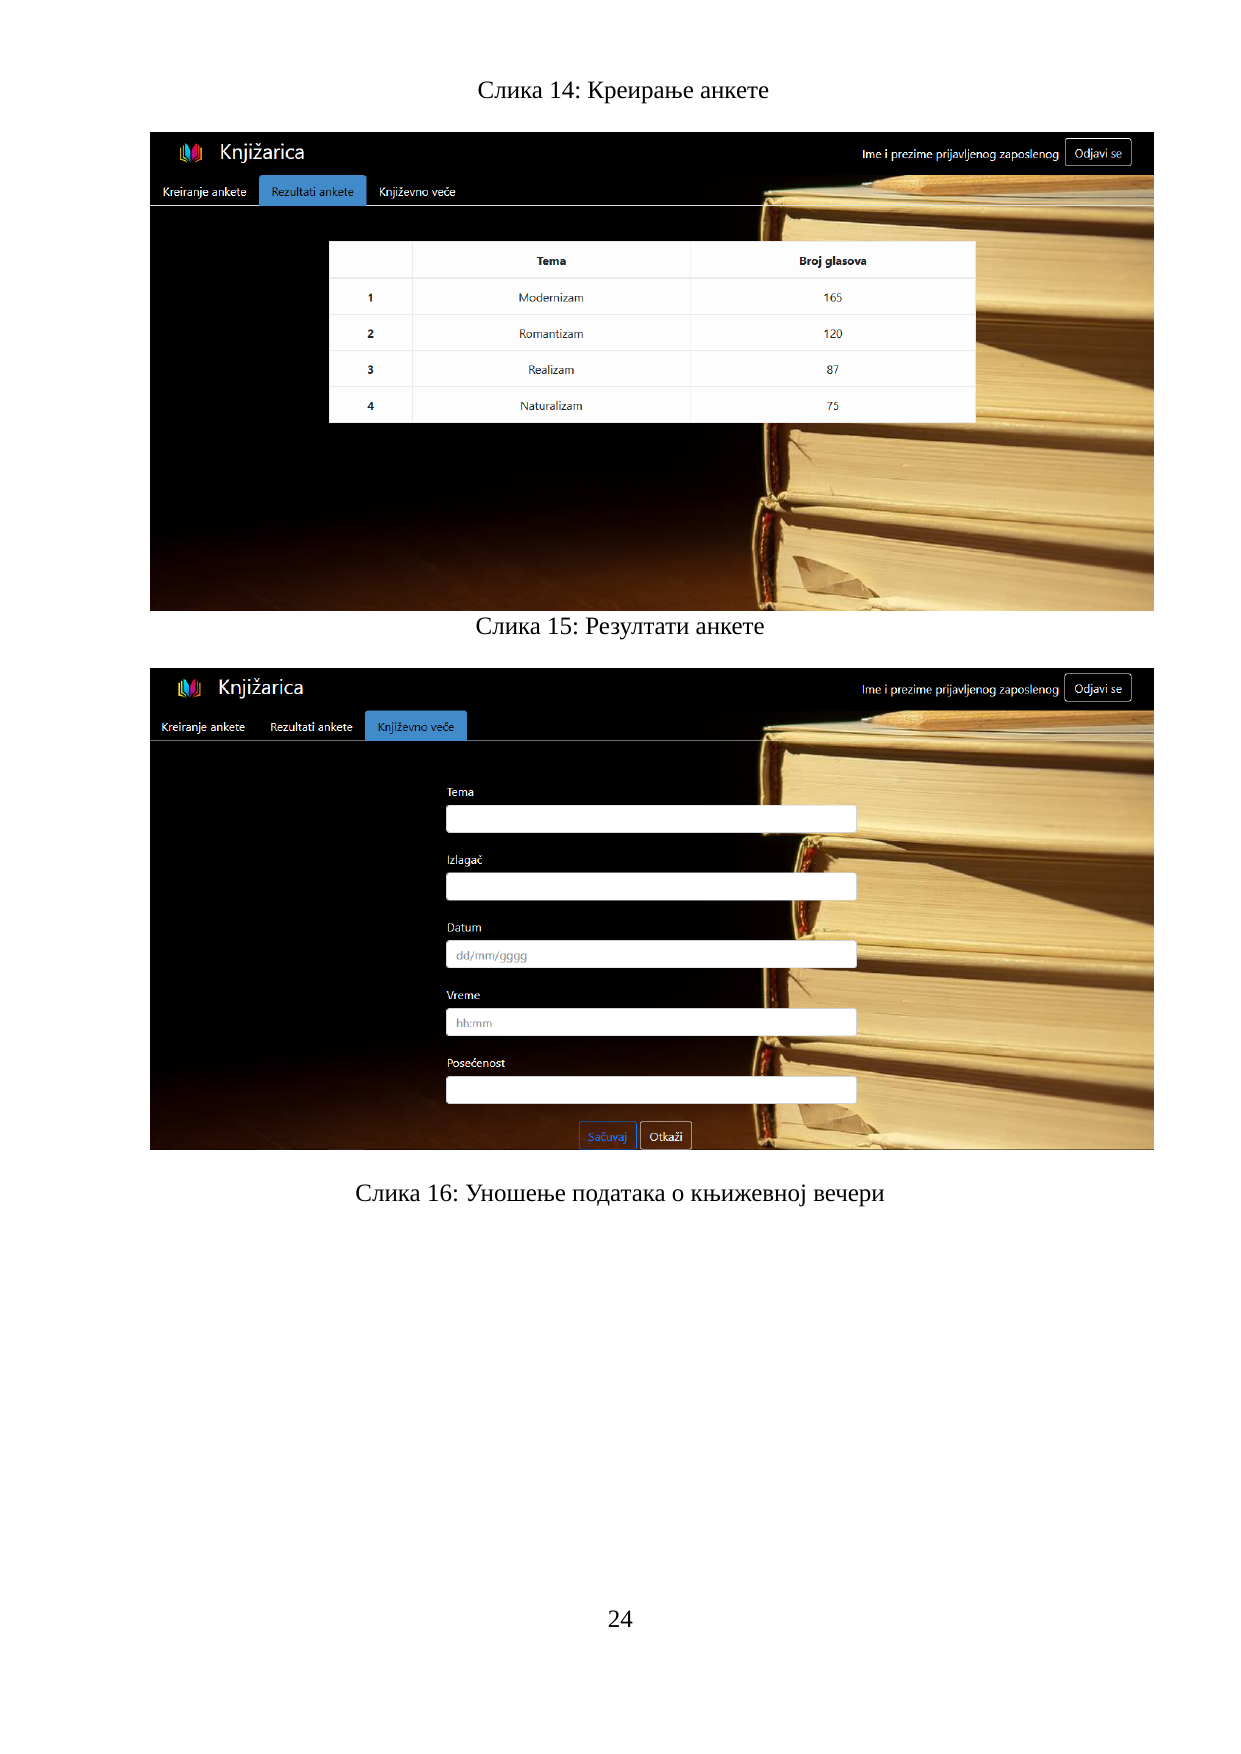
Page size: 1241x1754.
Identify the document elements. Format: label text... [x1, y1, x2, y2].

text Слика 16: Уношење података о књижевној вечери [150, 1178, 1090, 1207]
text Слика 15: Резултати анкете [150, 611, 1090, 640]
text Слика 14: Креирање анкете [150, 75, 1090, 104]
